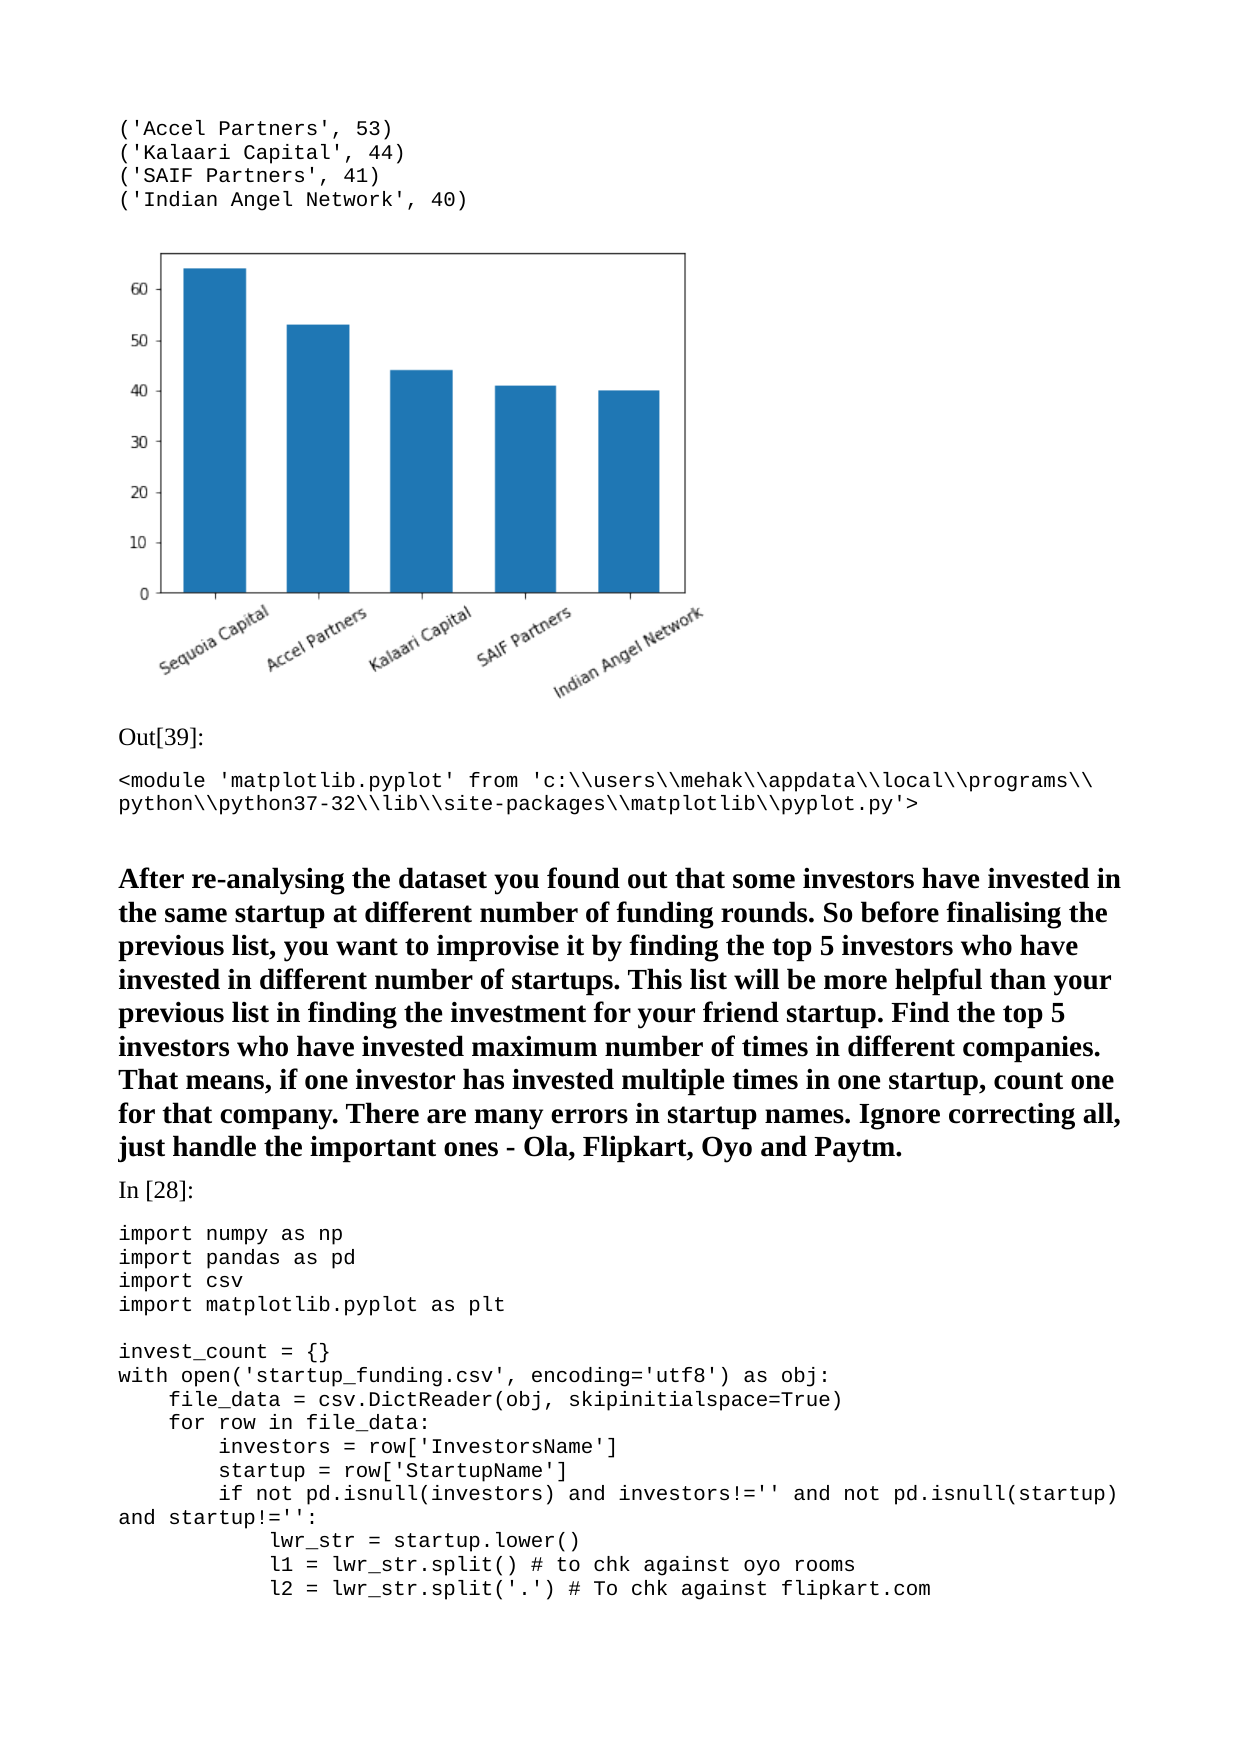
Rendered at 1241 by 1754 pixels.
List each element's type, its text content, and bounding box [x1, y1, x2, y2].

text startup = row['StartupName'] [118, 1459, 1122, 1483]
text with open('startup_funding.csv', encoding='utf8') as obj: [118, 1365, 1122, 1389]
text l2 = lwr_str.split('.') # To chk against flipkart.com [118, 1578, 1122, 1601]
text l1 = lwr_str.split() # to chk against oyo rooms [118, 1554, 1122, 1578]
text In [28]: [118, 1176, 1122, 1204]
text for row in file_data: [118, 1412, 1122, 1436]
text ('SAIF Partners', 41) [118, 165, 1122, 189]
picture [118, 242, 715, 713]
text invest_count = {} [118, 1341, 1122, 1365]
text file_data = csv.DictReader(obj, skipinitialspace=True) [118, 1389, 1122, 1412]
text lwr_str = startup.lower() [118, 1531, 1122, 1554]
text Out[39]: [118, 722, 1122, 751]
text ('Kalaari Capital', 44) [118, 142, 1122, 165]
text investors = row['InvestorsName'] [118, 1436, 1122, 1459]
text ('Indian Angel Network', 40) [118, 189, 1122, 213]
text import csv [118, 1270, 1122, 1294]
text import numpy as np [118, 1223, 1122, 1247]
text <module 'matplotlib.pyplot' from 'c:\\users\\mehak\\appdata\\local\\programs\\python\\python37-32\\lib\\site-packages\\matplotlib\\pyplot.py'> [118, 770, 1122, 817]
text import pandas as pd [118, 1247, 1122, 1270]
text import matplotlib.pyplot as plt [118, 1294, 1122, 1318]
text ('Accel Partners', 53) [118, 118, 1122, 142]
text if not pd.isnull(investors) and investors!='' and not pd.isnull(startup) and startup!='': [118, 1483, 1122, 1531]
subtitle After re-analysing the dataset you found out that some investors have invested in the same startup at different number of funding rounds. So before finalising the previous list, you want to improvise it by finding the top 5 investors who have invested in different number of startups. This list will be more helpful than your previous list in finding the investment for your friend startup. Find the top 5 investors who have invested maximum number of times in different companies. That means, if one investor has invested multiple times in one startup, count one for that company. There are many errors in startup names. Ignore correcting all, just handle the important ones - Ola, Flipkart, Oyo and Paytm. [118, 861, 1122, 1163]
